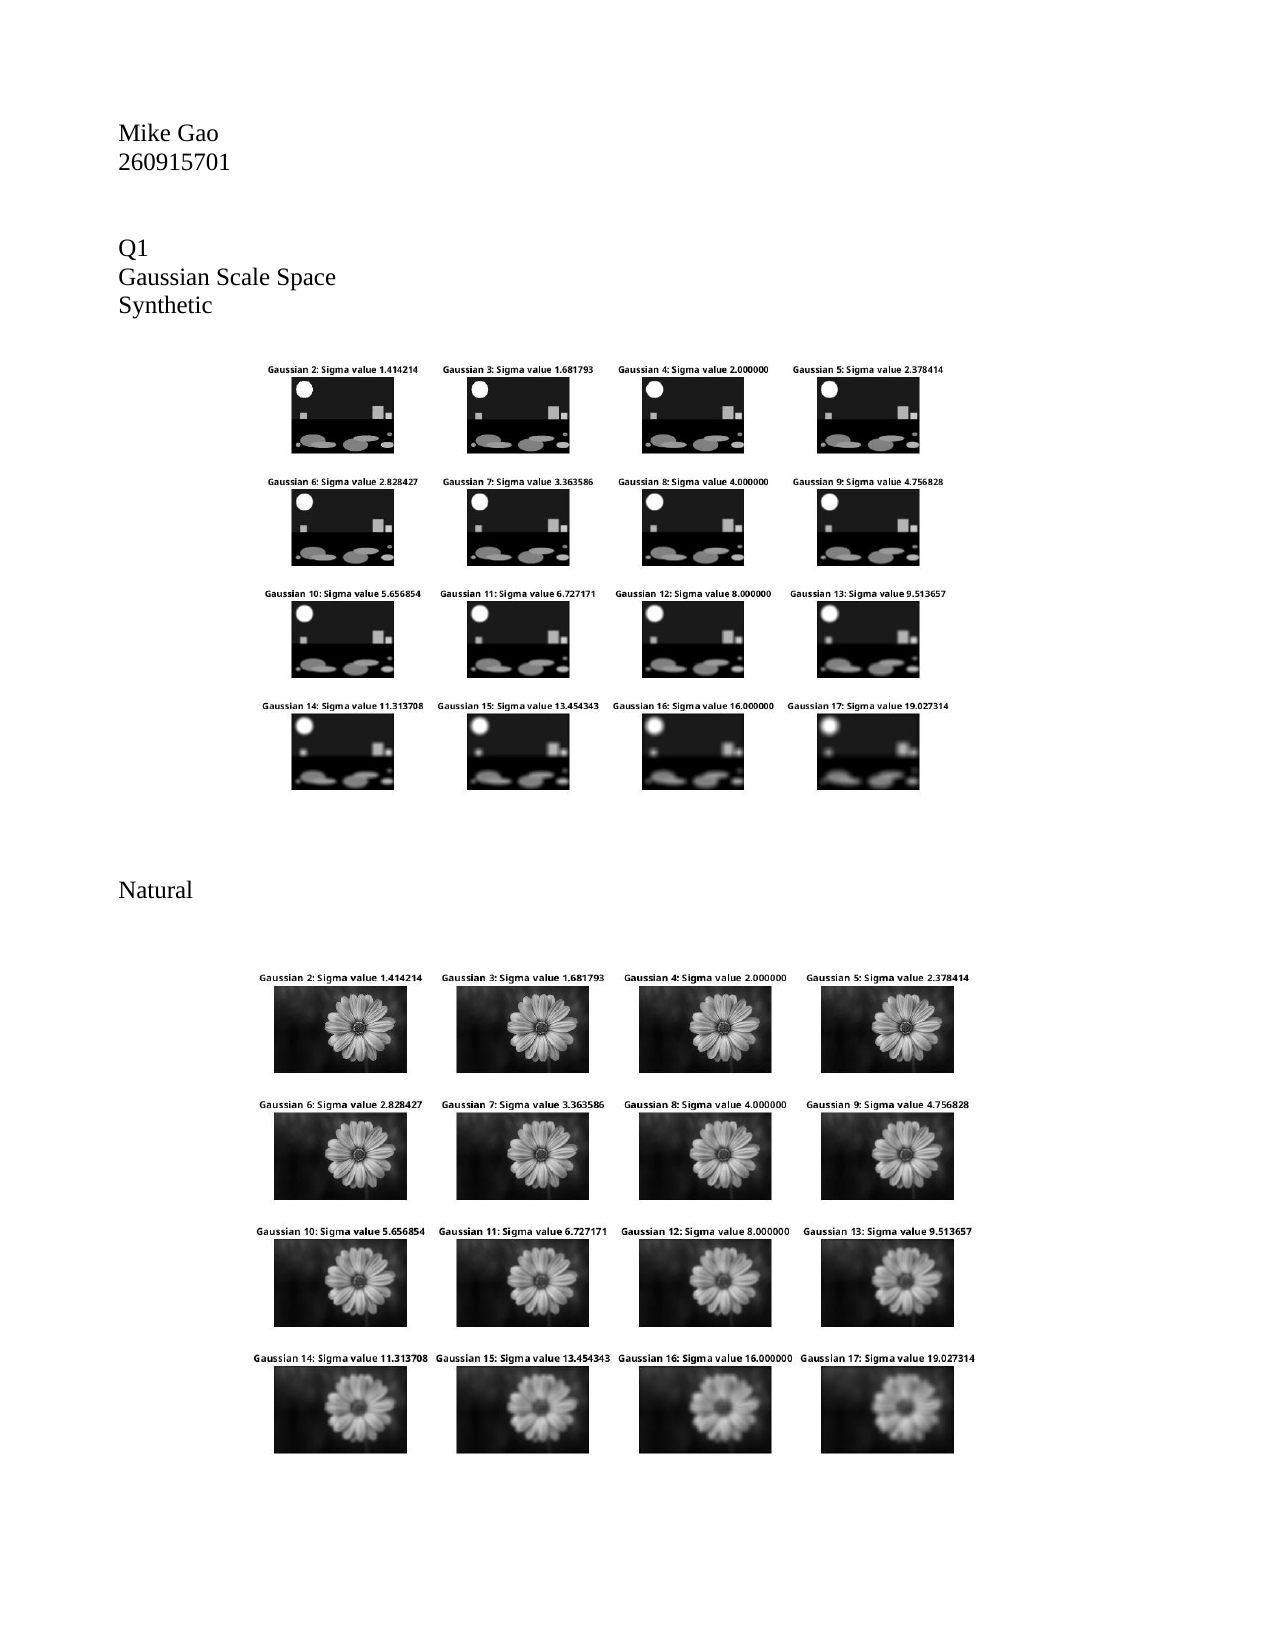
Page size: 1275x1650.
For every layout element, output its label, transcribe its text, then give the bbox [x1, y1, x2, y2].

text Natural [118, 875, 1157, 903]
text Gaussian Scale Space [118, 262, 1157, 291]
picture [166, 335, 1015, 846]
text Mike Gao [118, 118, 1157, 147]
text 260915701 [118, 147, 1157, 176]
text Synthetic [118, 291, 1157, 319]
text Q1 [118, 233, 1157, 262]
picture [157, 938, 1040, 1517]
